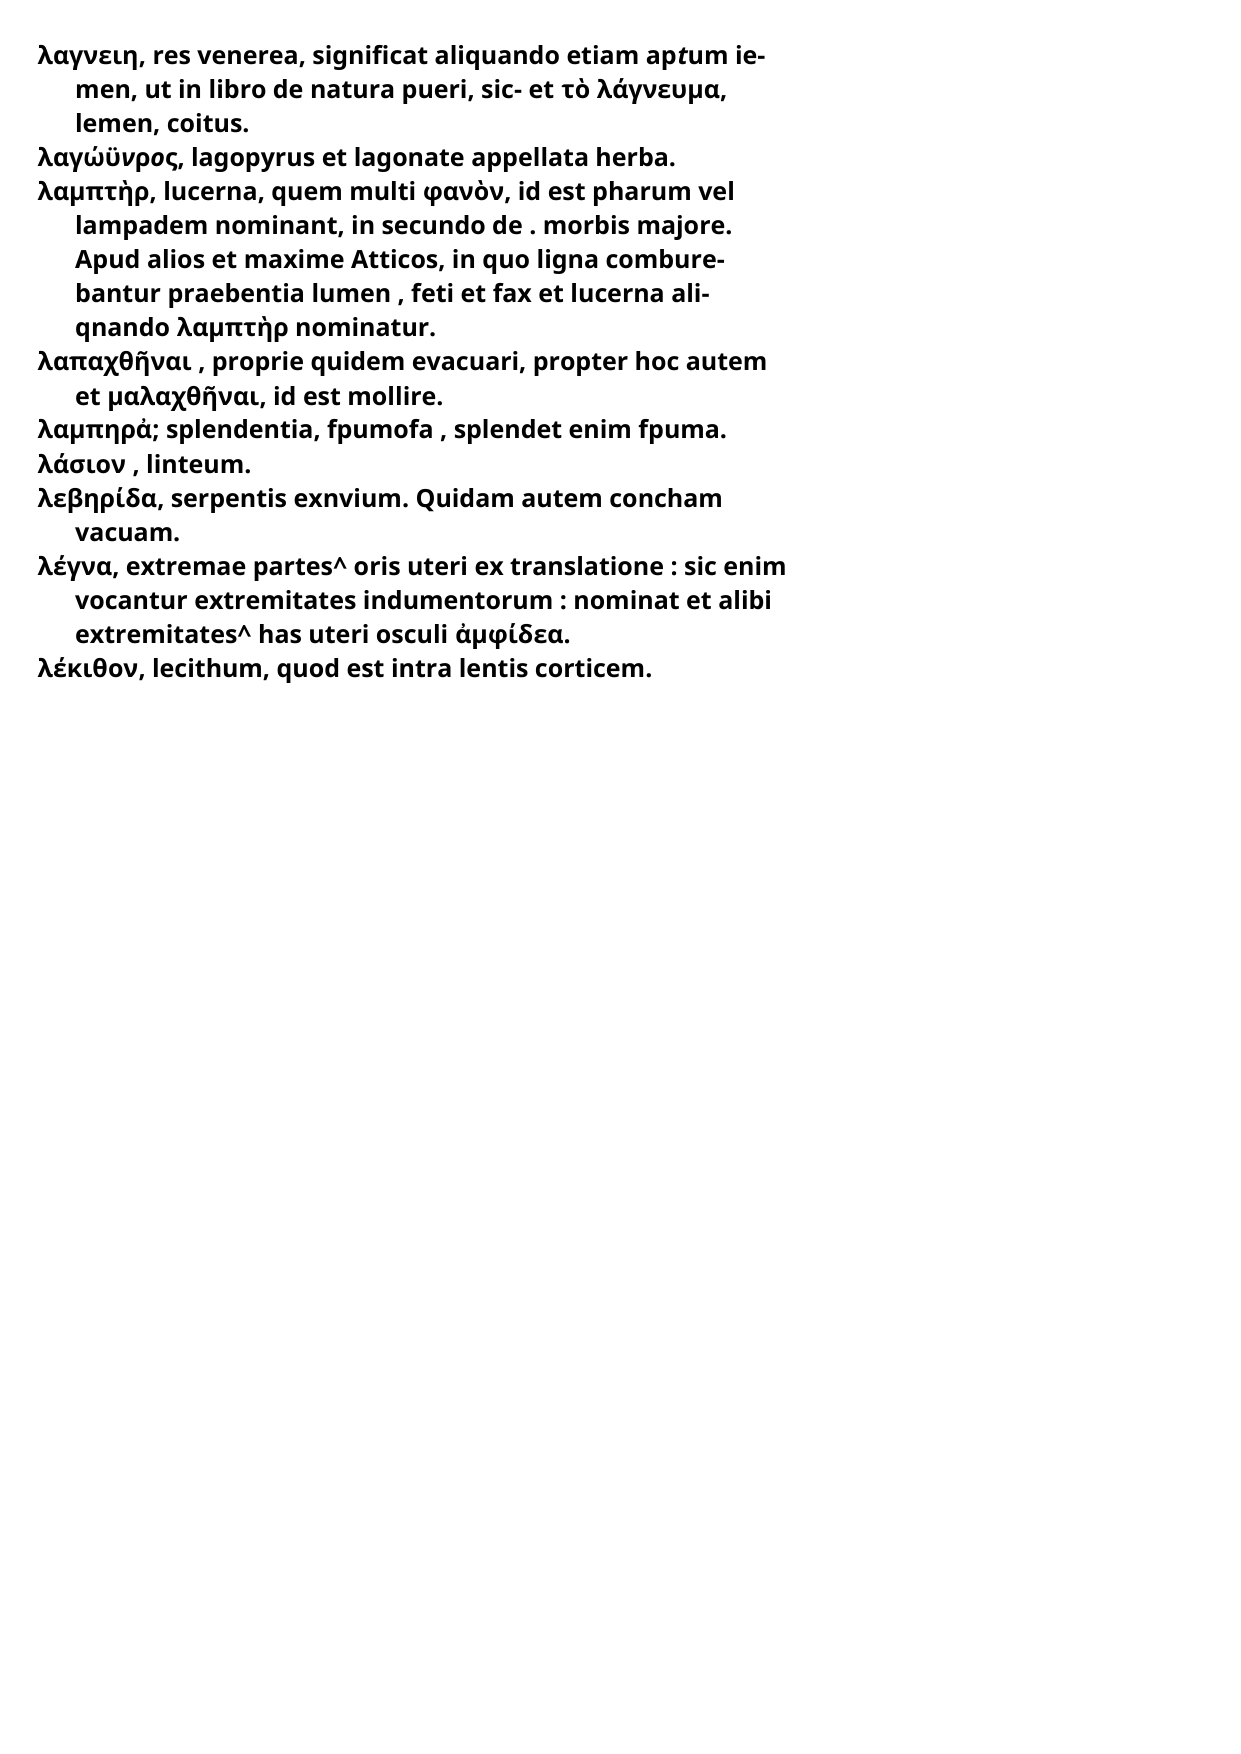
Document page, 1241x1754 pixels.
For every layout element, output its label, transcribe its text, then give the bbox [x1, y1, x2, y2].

text λέγνα, extremae partes^ oris uteri ex translatione : sic enim vocantur extremitates indumentorum : nominat et alibi extremitates^ has uteri osculi ἀμφίδεα. [37, 548, 1203, 651]
text λεβηρίδα, serpentis exnvium. Quidam autem concham vacuam. [37, 480, 1203, 548]
text λαμπτὴρ, lucerna, quem multi φανὸν, id est pharum vel lampadem nominant, in secundo de . morbis majore. Apud alios et maxime Atticos, in quo ligna combure- bantur praebentia lumen , feti et fax et lucerna ali- qnando λαμπτὴρ nominatur. [37, 174, 1203, 344]
text λαπαχθῆναι , proprie quidem evacuari, propter hoc autem et μαλαχθῆναι, id est mollire. [37, 344, 1203, 412]
text λέκιθον, lecithum, quod est intra lentis corticem. [37, 651, 1203, 685]
text λαγνειη, res venerea, significat aliquando etiam aptum ie- men, ut in libro de natura pueri, sic- et τὸ λάγνευμα, lemen, coitus. [37, 37, 1203, 140]
text λαγώϋνρος, lagopyrus et lagonate appellata herba. [37, 140, 1203, 174]
text λαμπηρἀ; splendentia, fpumofa , splendet enim fpuma. λάσιον , linteum. [37, 412, 1203, 480]
